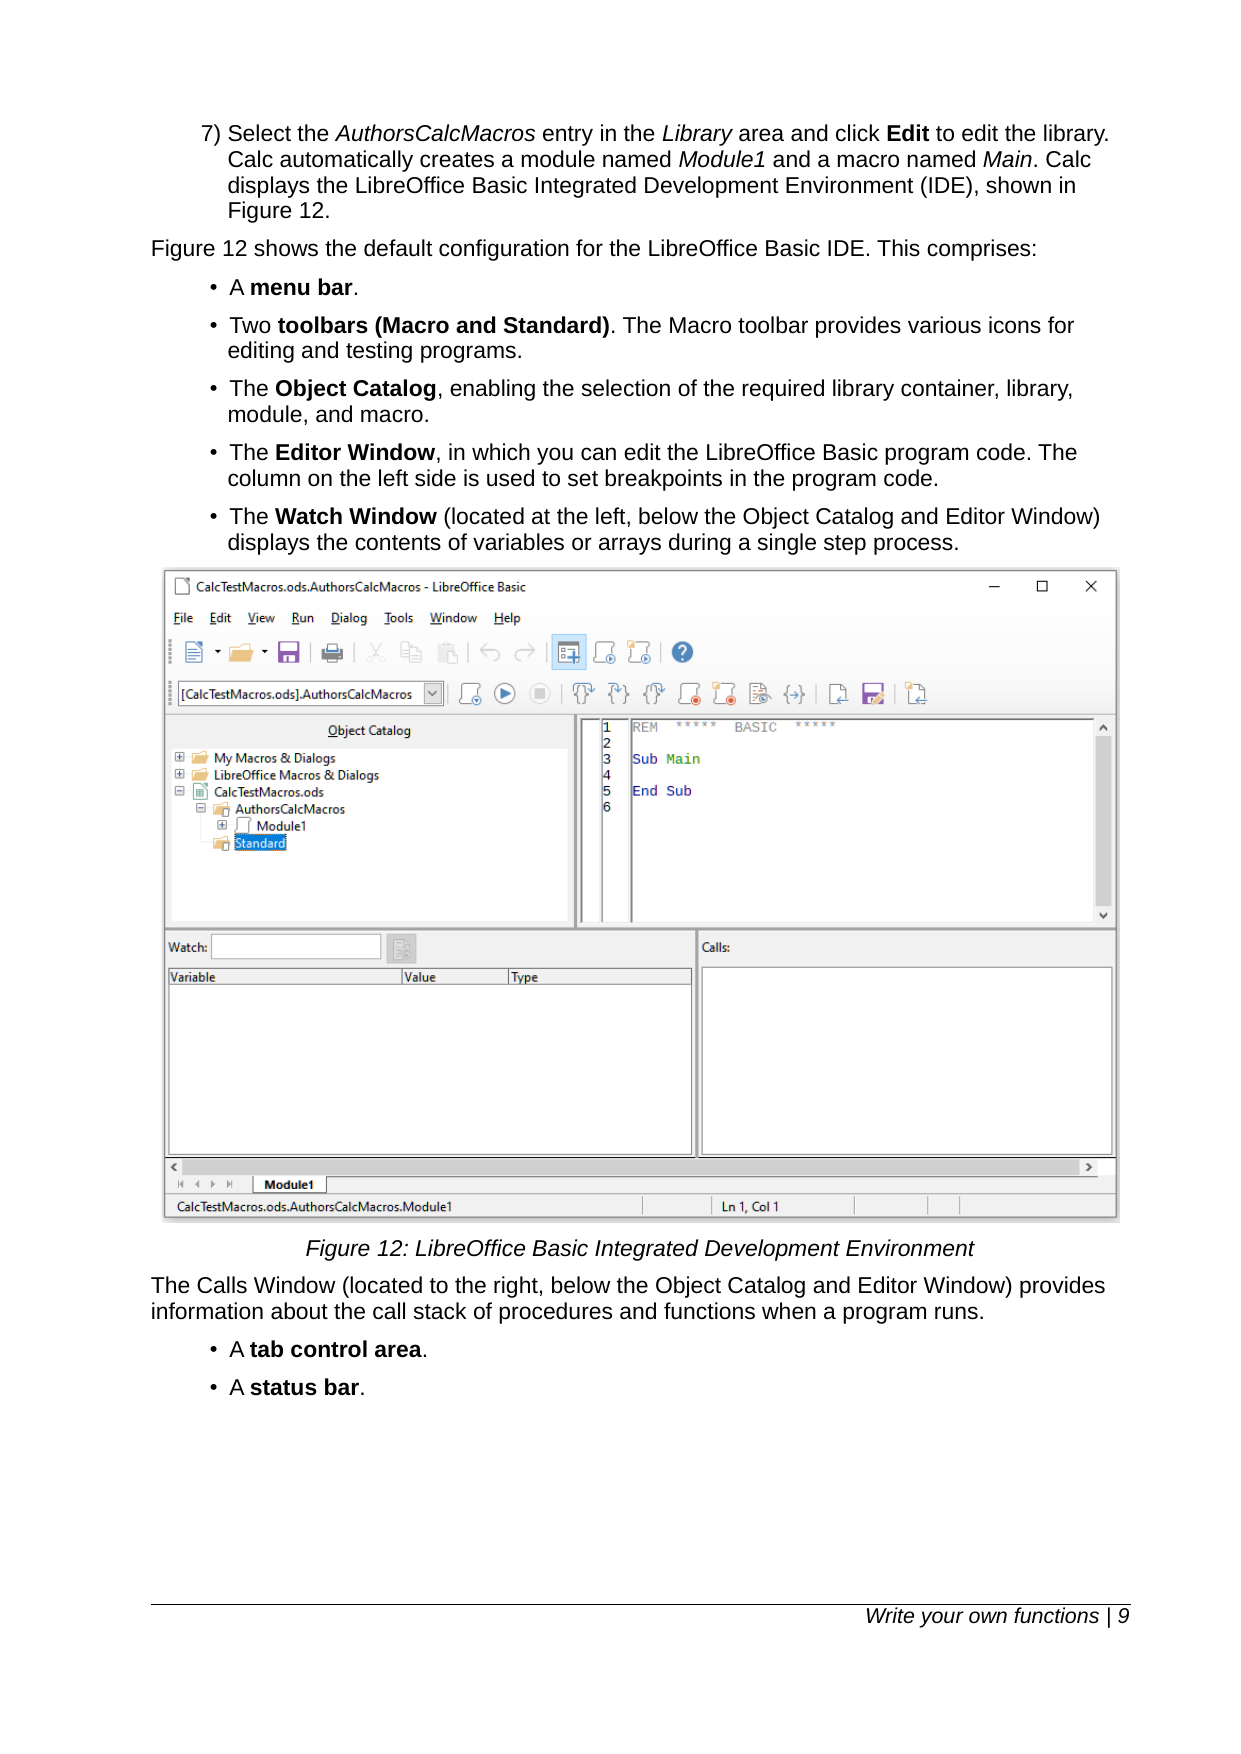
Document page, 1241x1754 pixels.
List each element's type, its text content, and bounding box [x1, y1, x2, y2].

text Figure 12: LibreOffice Basic Integrated Development Environment [162, 1235, 1120, 1261]
list A menu bar. [209, 274, 1131, 300]
list The Watch Window (located at the left, below the Object Catalog and Editor Window) displays the contents of variables or arrays during a single step process. [209, 503, 1131, 555]
list A status bar. [209, 1375, 1131, 1401]
list Select the AuthorsCalcMacros entry in the Library area and click Edit to edit the library. Calc automatically creates a module named Module1 and a macro named Main. Calc displays the LibreOffice Basic Integrated Development Environment (IDE), shown in Figure 12. [227, 121, 1131, 223]
list A tab control area. [209, 1337, 1131, 1363]
list Two toolbars (Macro and Standard). The Macro toolbar provides various icons for editing and testing programs. [209, 312, 1131, 363]
list The Object Catalog, enabling the selection of the required library container, library, module, and macro. [209, 376, 1131, 427]
list The Editor Window, in which you can edit the LibreOffice Basic program code. The column on the left side is used to set breakpoints in the program code. [209, 440, 1131, 491]
picture [161, 567, 1120, 1223]
list The Calls Window (located to the right, below the Object Catalog and Editor Window) provides information about the call stack of procedures and functions when a program runs. [151, 1273, 1131, 1324]
list Figure 12 shows the default configuration for the LibreOffice Basic IDE. This comprises: [151, 236, 1131, 262]
